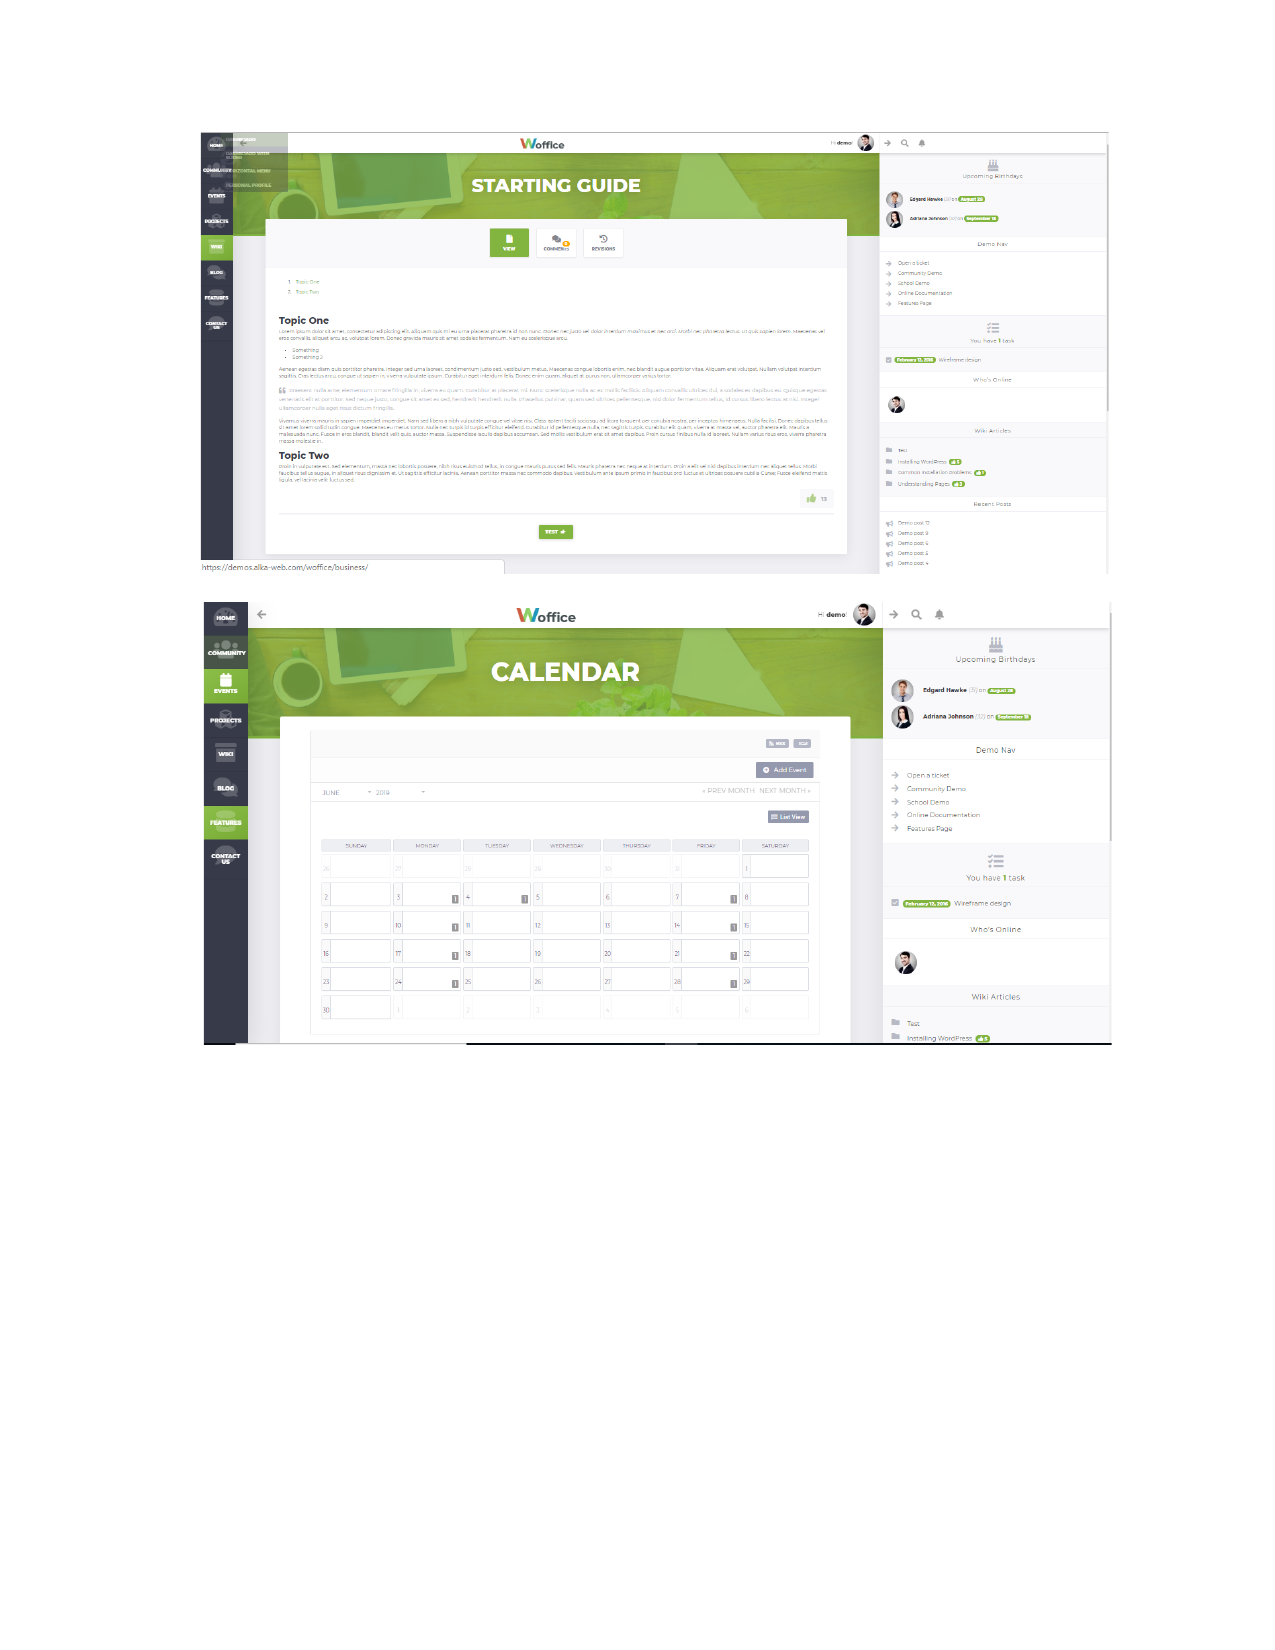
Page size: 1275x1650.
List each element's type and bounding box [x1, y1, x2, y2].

picture [200, 132, 1109, 574]
picture [203, 602, 1112, 1045]
